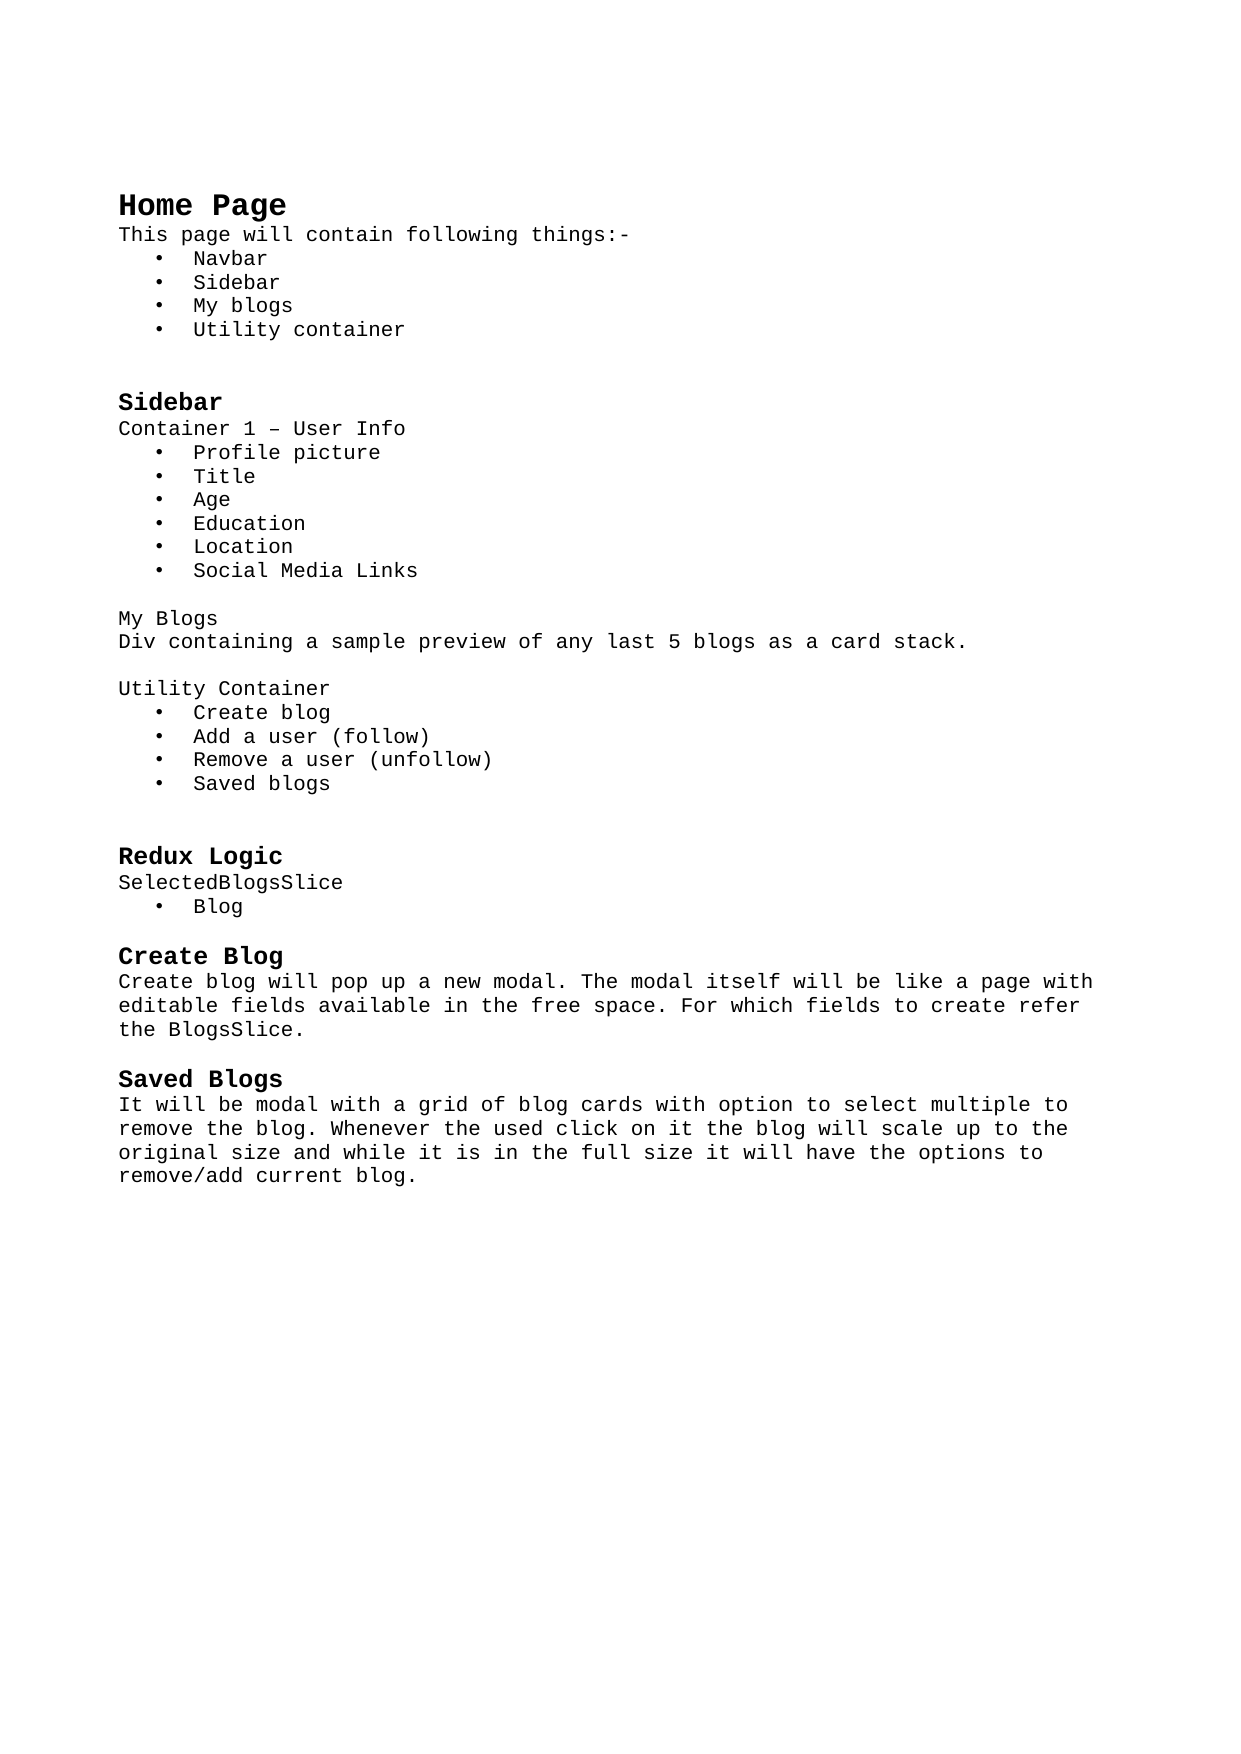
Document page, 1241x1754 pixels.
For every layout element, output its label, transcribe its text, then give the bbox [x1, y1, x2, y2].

list Create blog [156, 702, 1122, 726]
text Home Page [118, 189, 1122, 224]
text Sidebar [118, 390, 1122, 418]
list Location [156, 537, 1122, 560]
text Create blog will pop up a new modal. The modal itself will be like a page with editable fields available in the free space. For which fields to create refer the BlogsSlice. [118, 972, 1122, 1042]
text Div containing a sample preview of any last 5 blogs as a card stack. [118, 631, 1122, 655]
list Sidebar [156, 272, 1122, 295]
text Container 1 – User Info [118, 418, 1122, 442]
text This page will contain following things:- [118, 224, 1122, 248]
list Utility container [156, 319, 1122, 343]
text SelectedBlogsSlice [118, 872, 1122, 896]
list Title [156, 466, 1122, 489]
list Age [156, 489, 1122, 513]
list Education [156, 513, 1122, 537]
text My Blogs [118, 607, 1122, 631]
list Saved blogs [156, 773, 1122, 797]
text Create Blog [118, 943, 1122, 972]
list Blog [156, 896, 1122, 919]
list Remove a user (unfollow) [156, 749, 1122, 773]
list Navbar [156, 248, 1122, 272]
list Add a user (follow) [156, 726, 1122, 749]
text It will be modal with a grid of blog cards with option to select multiple to remove the blog. Whenever the used click on it the blog will scale up to the original size and while it is in the full size it will have the options to remove/add current blog. [118, 1094, 1122, 1189]
list Profile picture [156, 442, 1122, 466]
text Utility Container [118, 678, 1122, 702]
text Saved Blogs [118, 1066, 1122, 1094]
list My blogs [156, 295, 1122, 319]
list Social Media Links [156, 560, 1122, 584]
text Redux Logic [118, 844, 1122, 872]
